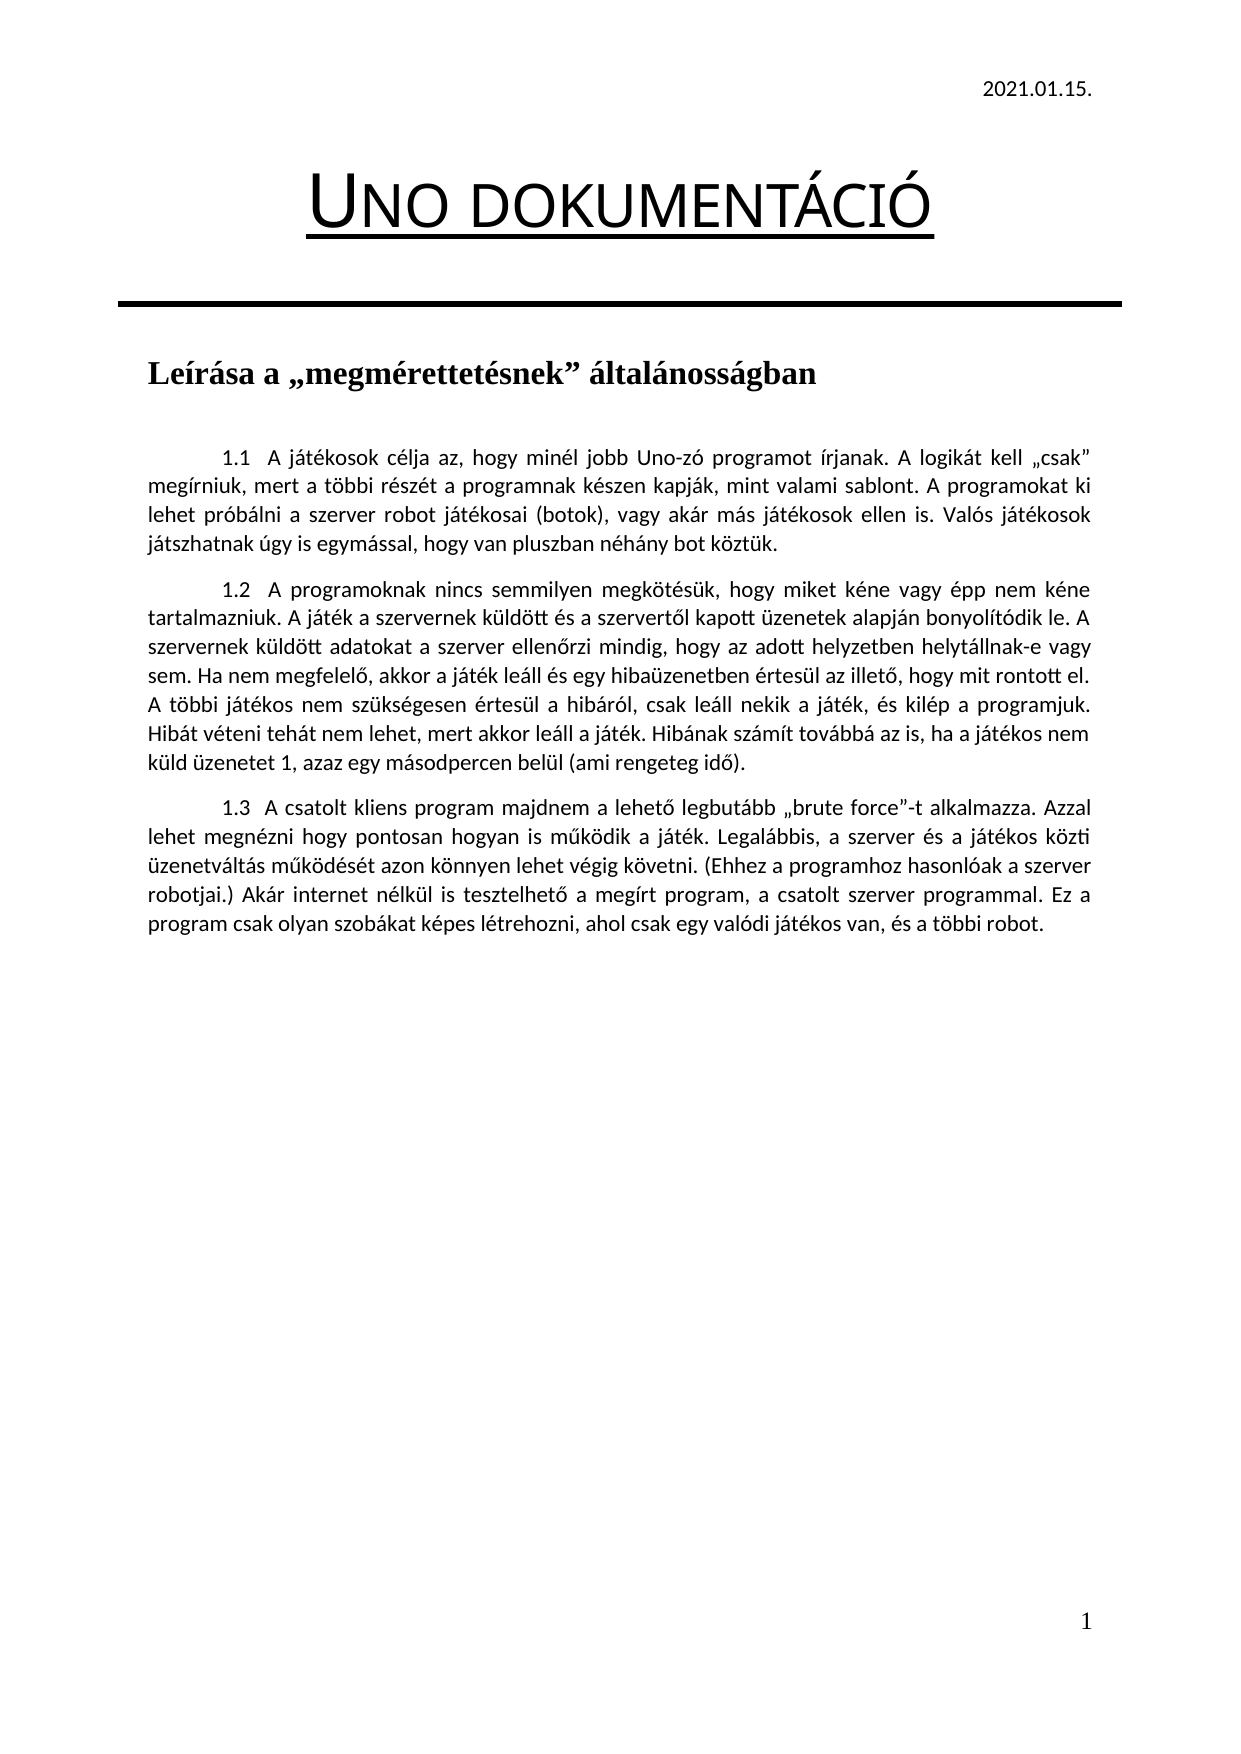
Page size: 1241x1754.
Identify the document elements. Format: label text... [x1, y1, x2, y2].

text 1.2 A programoknak nincs semmilyen megkötésük, hogy miket kéne vagy épp nem kéne tartalmazniuk. A játék a szervernek küldött és a szervertől kapott üzenetek alapján bonyolítódik le. A szervernek küldött adatokat a szerver ellenőrzi mindig, hogy az adott helyzetben helytállnak-e vagy sem. Ha nem megfelelő, akkor a játék leáll és egy hibaüzenetben értesül az illető, hogy mit rontott el. A többi játékos nem szükségesen értesül a hibáról, csak leáll nekik a játék, és kilép a programjuk. Hibát véteni tehát nem lehet, mert akkor leáll a játék. Hibának számít továbbá az is, ha a játékos nem küld üzenetet 1, azaz egy másodpercen belül (ami rengeteg idő). [148, 575, 1093, 776]
text 1.1 A játékosok célja az, hogy minél jobb Uno-zó programot írjanak. A logikát kell „csak” megírniuk, mert a többi részét a programnak készen kapják, mint valami sablont. A programokat ki lehet próbálni a szerver robot játékosai (botok), vagy akár más játékosok ellen is. Valós játékosok játszhatnak úgy is egymással, hogy van pluszban néhány bot köztük. [148, 443, 1093, 557]
text 1.3 A csatolt kliens program majdnem a lehető legbutább „brute force”-t alkalmazza. Azzal lehet megnézni hogy pontosan hogyan is működik a játék. Legalábbis, a szerver és a játékos közti üzenetváltás működését azon könnyen lehet végig követni. (Ehhez a programhoz hasonlóak a szerver robotjai.) Akár internet nélkül is tesztelhető a megírt program, a csatolt szerver programmal. Ez a program csak olyan szobákat képes létrehozni, ahol csak egy valódi játékos van, és a többi robot. [148, 793, 1093, 937]
text Leírása a „megmérettetésnek” általánosságban [148, 353, 1093, 392]
text Uno dokumentáció [148, 148, 1093, 250]
